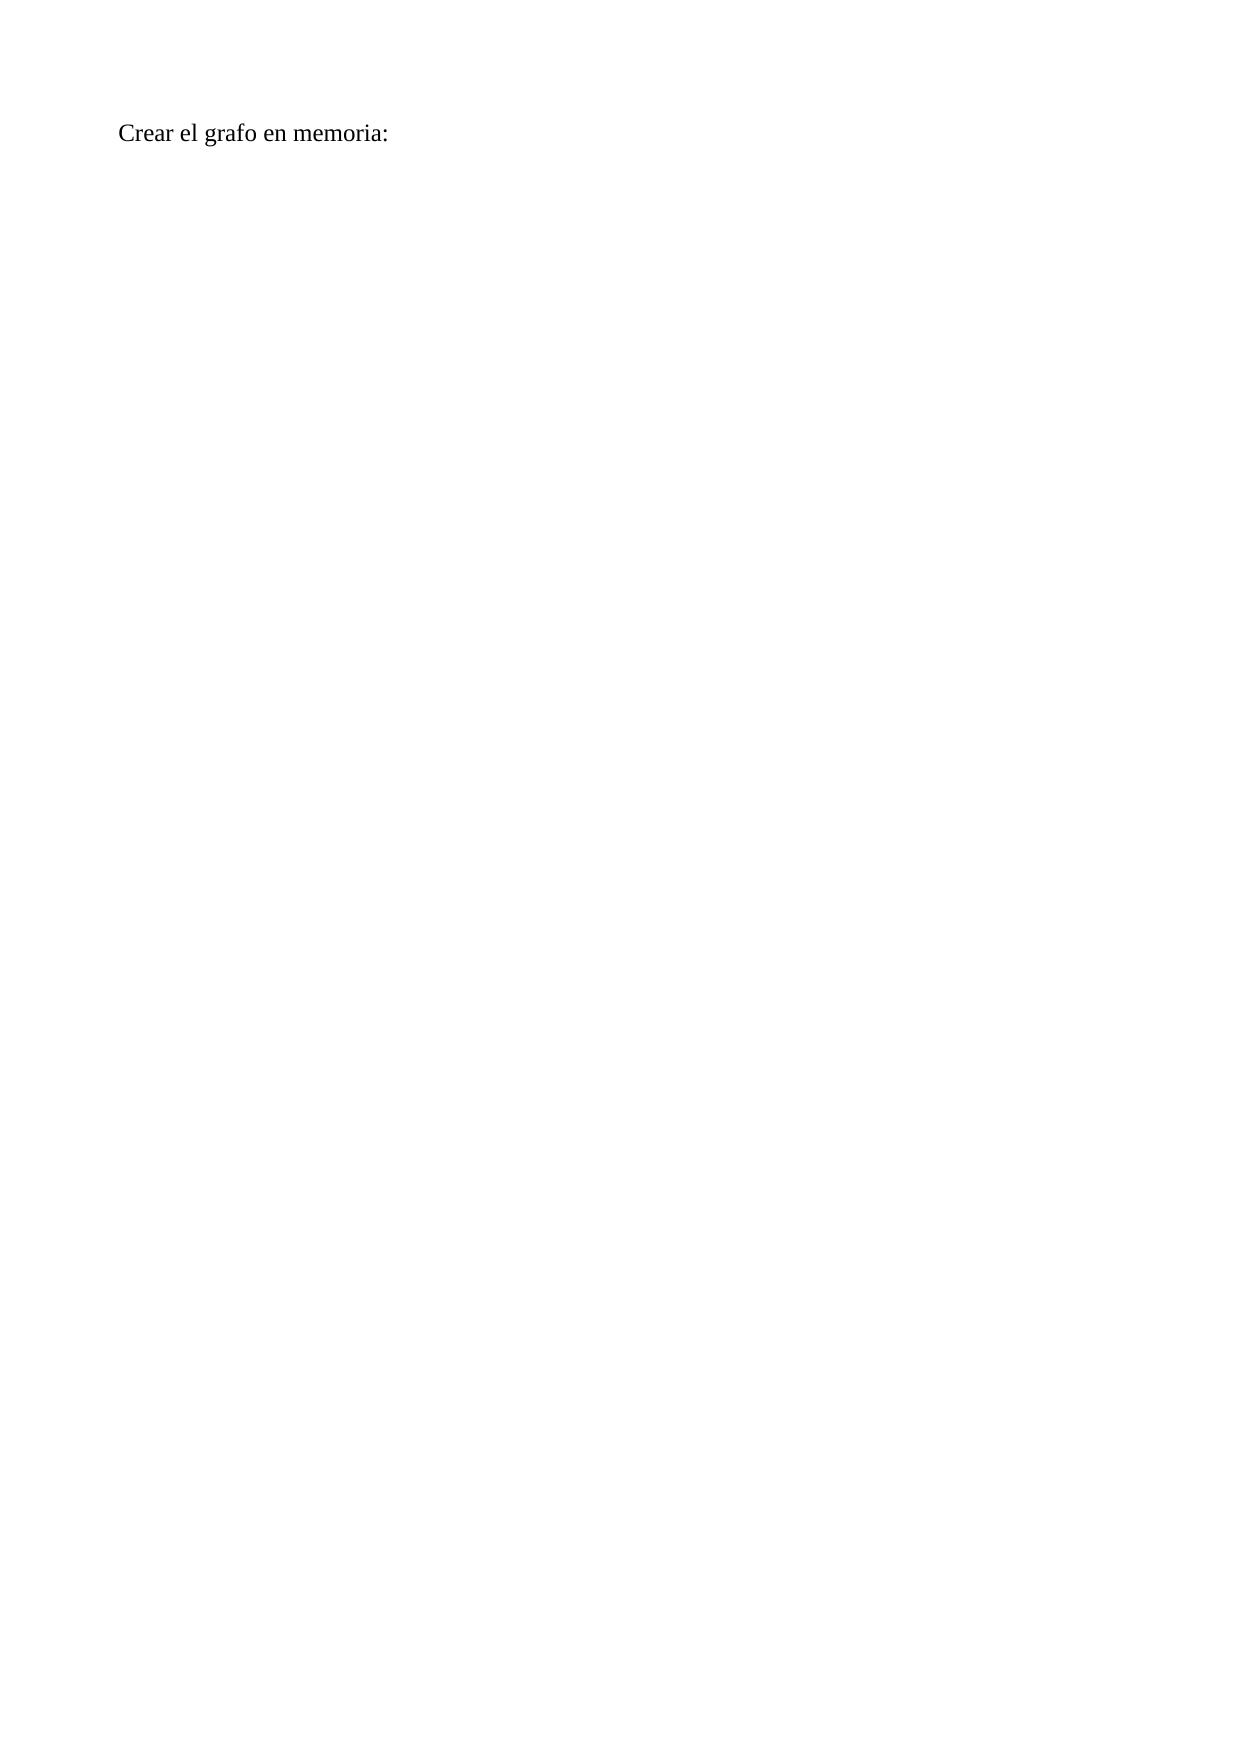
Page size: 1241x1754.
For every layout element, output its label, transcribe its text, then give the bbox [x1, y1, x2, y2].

text Crear el grafo en memoria: [118, 118, 1122, 147]
